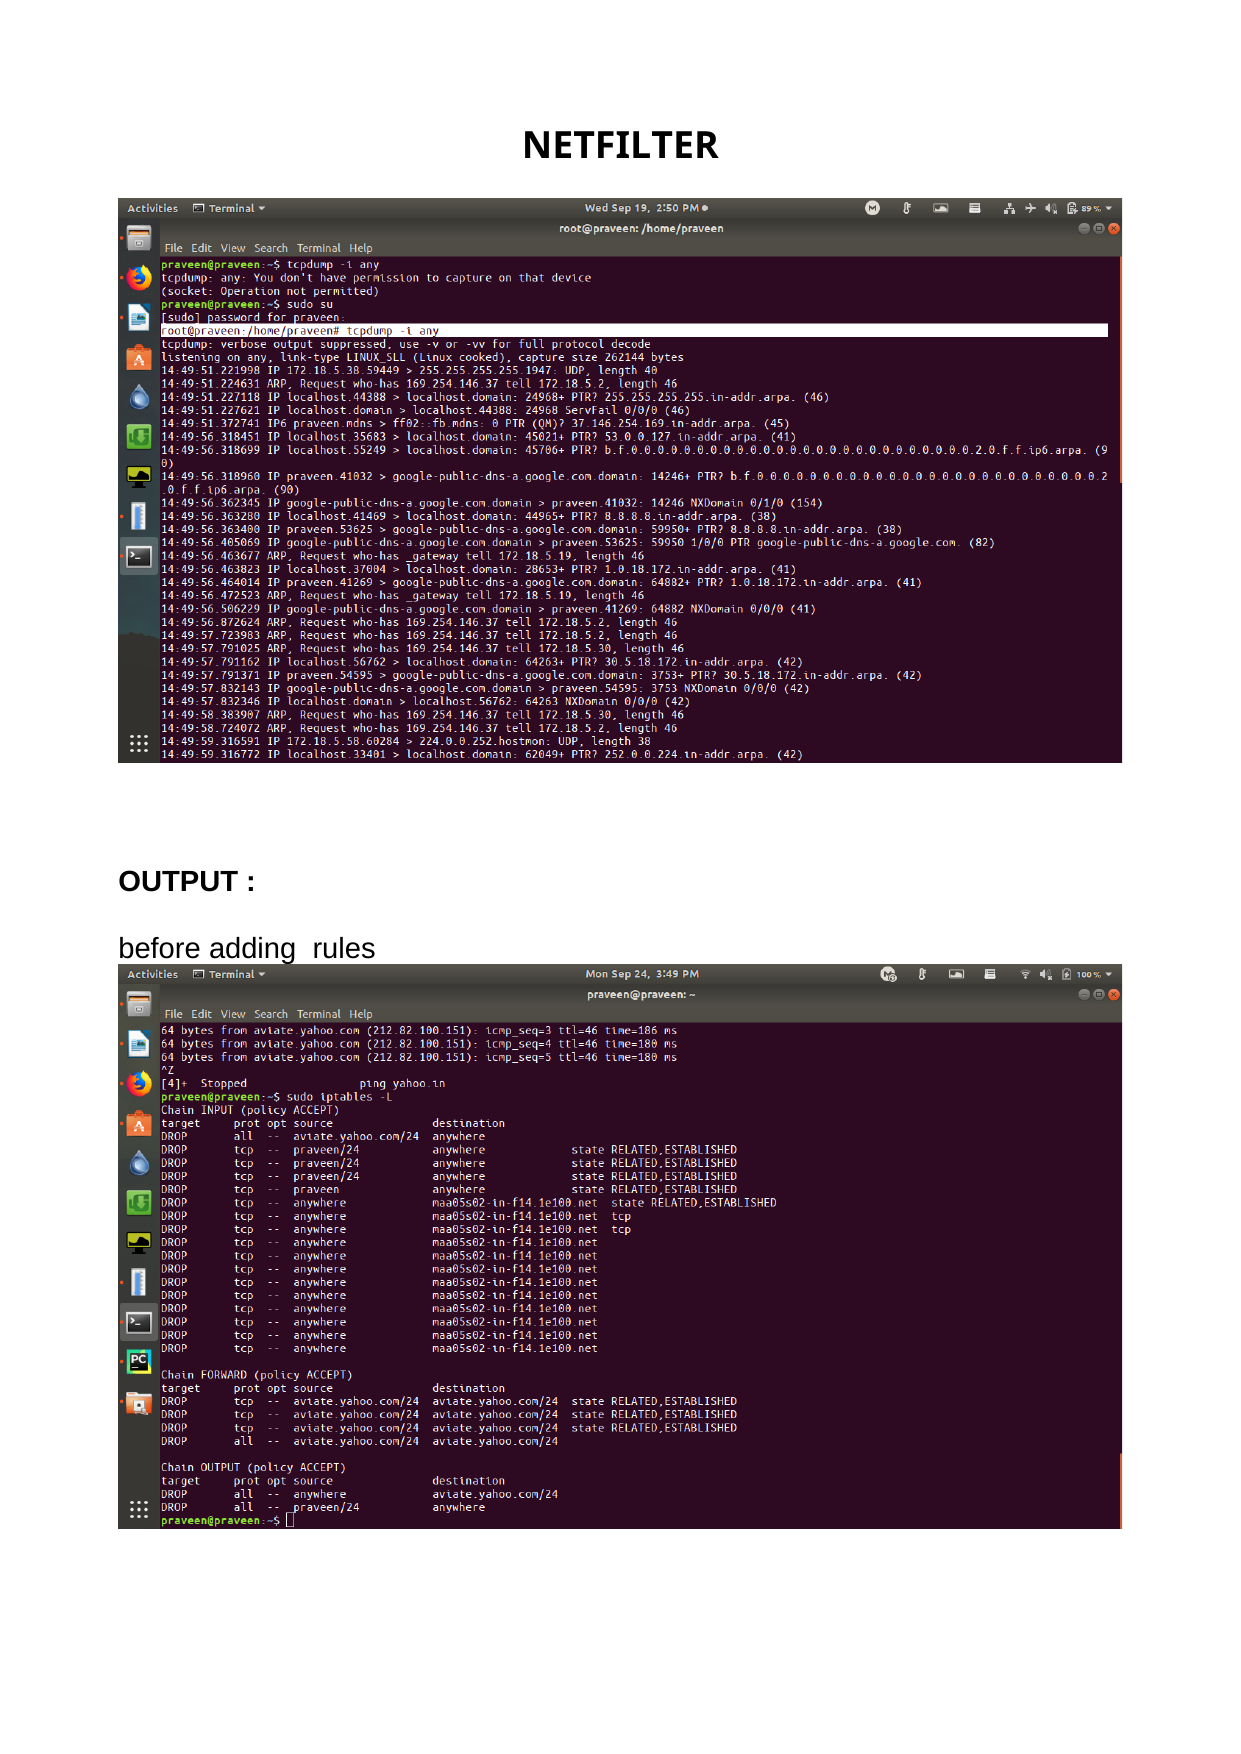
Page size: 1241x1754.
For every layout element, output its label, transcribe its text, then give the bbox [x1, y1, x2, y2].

text before adding rules [118, 931, 1122, 964]
text OUTPUT : [118, 864, 1122, 897]
picture [118, 198, 1123, 763]
picture [118, 964, 1123, 1529]
